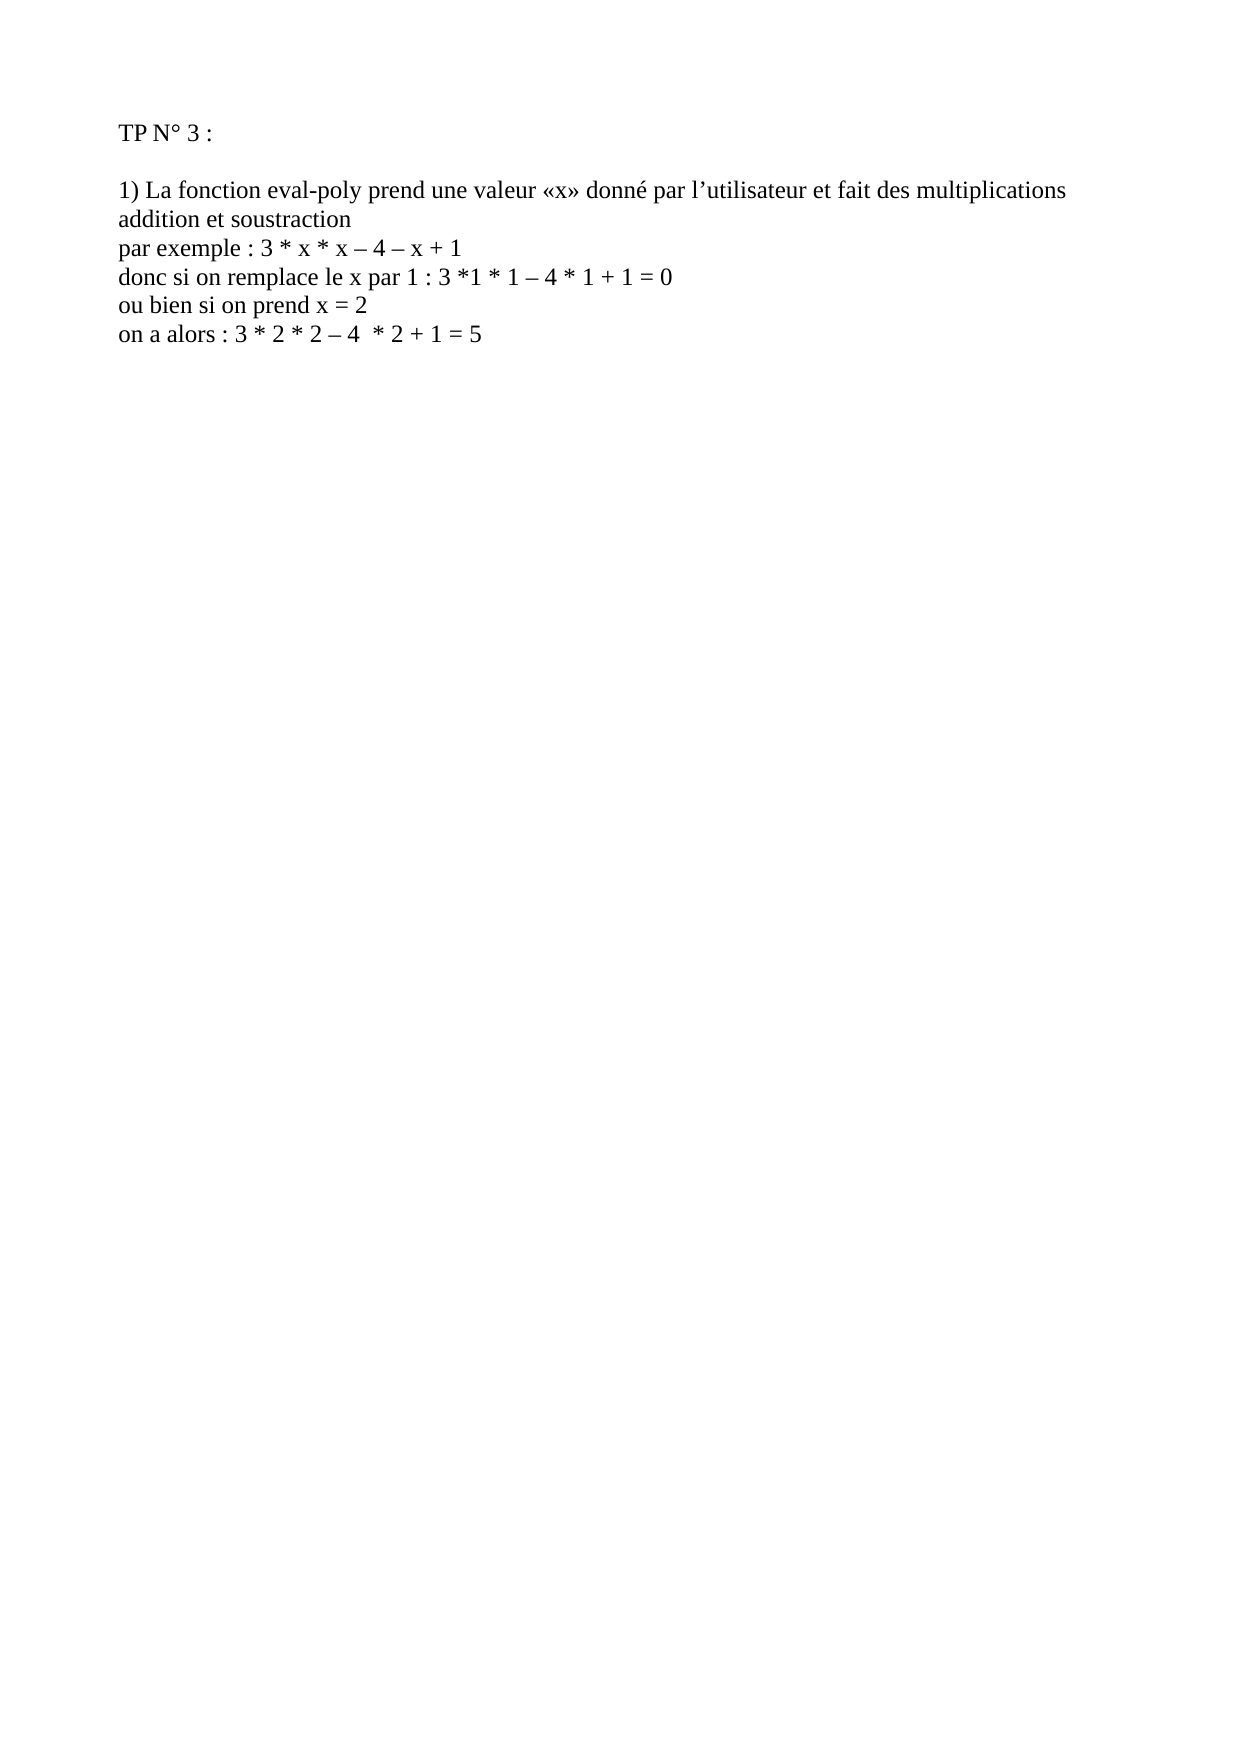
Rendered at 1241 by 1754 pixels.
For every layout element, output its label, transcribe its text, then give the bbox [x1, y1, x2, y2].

text 1) La fonction eval-poly prend une valeur «x» donné par l’utilisateur et fait des multiplications addition et soustraction [118, 176, 1122, 233]
text donc si on remplace le x par 1 : 3 *1 * 1 – 4 * 1 + 1 = 0 [118, 262, 1122, 291]
text ou bien si on prend x = 2 [118, 291, 1122, 319]
text TP N° 3 : [118, 118, 1122, 147]
text on a alors : 3 * 2 * 2 – 4 * 2 + 1 = 5 [118, 319, 1122, 348]
text par exemple : 3 * x * x – 4 – x + 1 [118, 233, 1122, 262]
